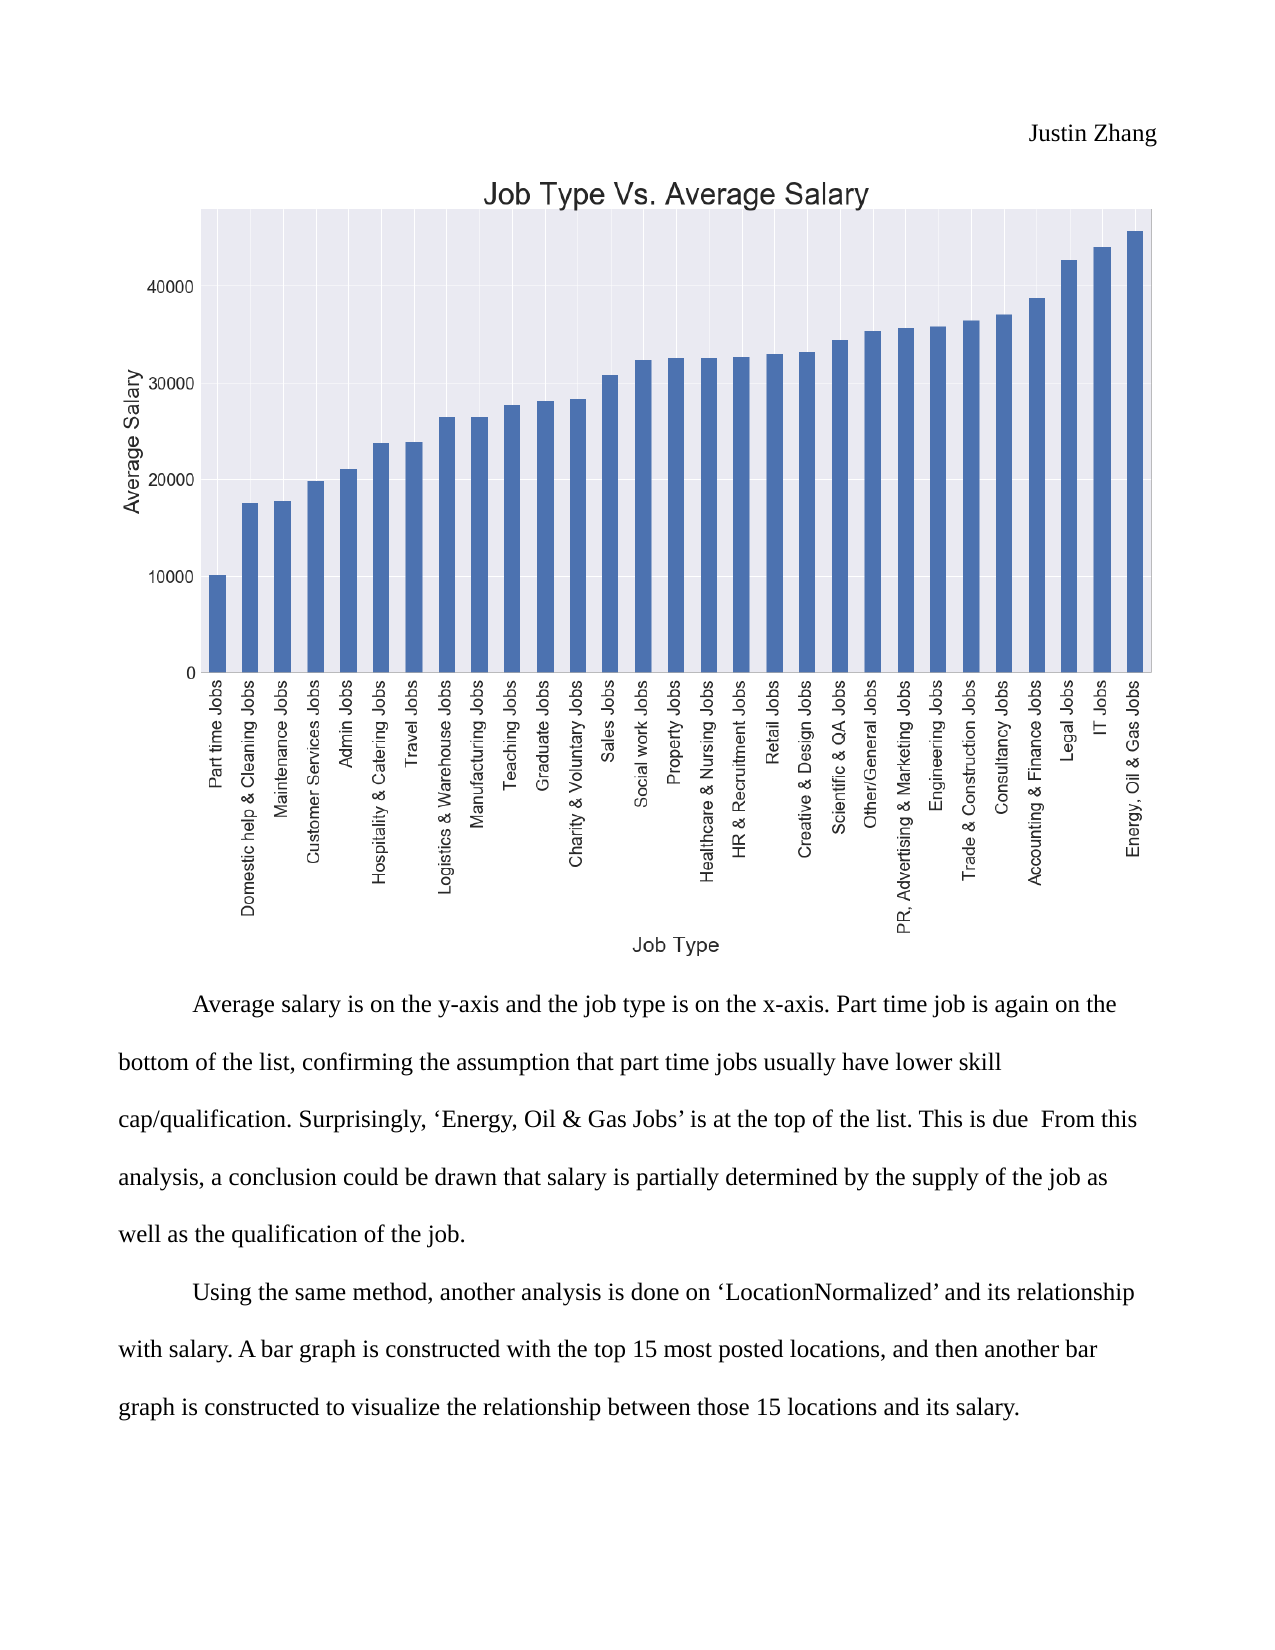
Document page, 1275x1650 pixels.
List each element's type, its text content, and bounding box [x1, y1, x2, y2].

text Using the same method, another analysis is done on ‘LocationNormalized’ and its relationship with salary. A bar graph is constructed with the top 15 most posted locations, and then another bar graph is constructed to visualize the relationship between those 15 locations and its salary. [118, 1277, 1157, 1421]
text Average salary is on the y-axis and the job type is on the x-axis. Part time job is again on the bottom of the list, confirming the assumption that part time jobs usually have lower skill cap/qualification. Surprisingly, ‘Energy, Oil & Gas Jobs’ is at the top of the list. This is due From this analysis, a conclusion could be drawn that salary is partially determined by the supply of the job as well as the qualification of the job. [118, 961, 1157, 1248]
picture [118, 176, 1157, 961]
